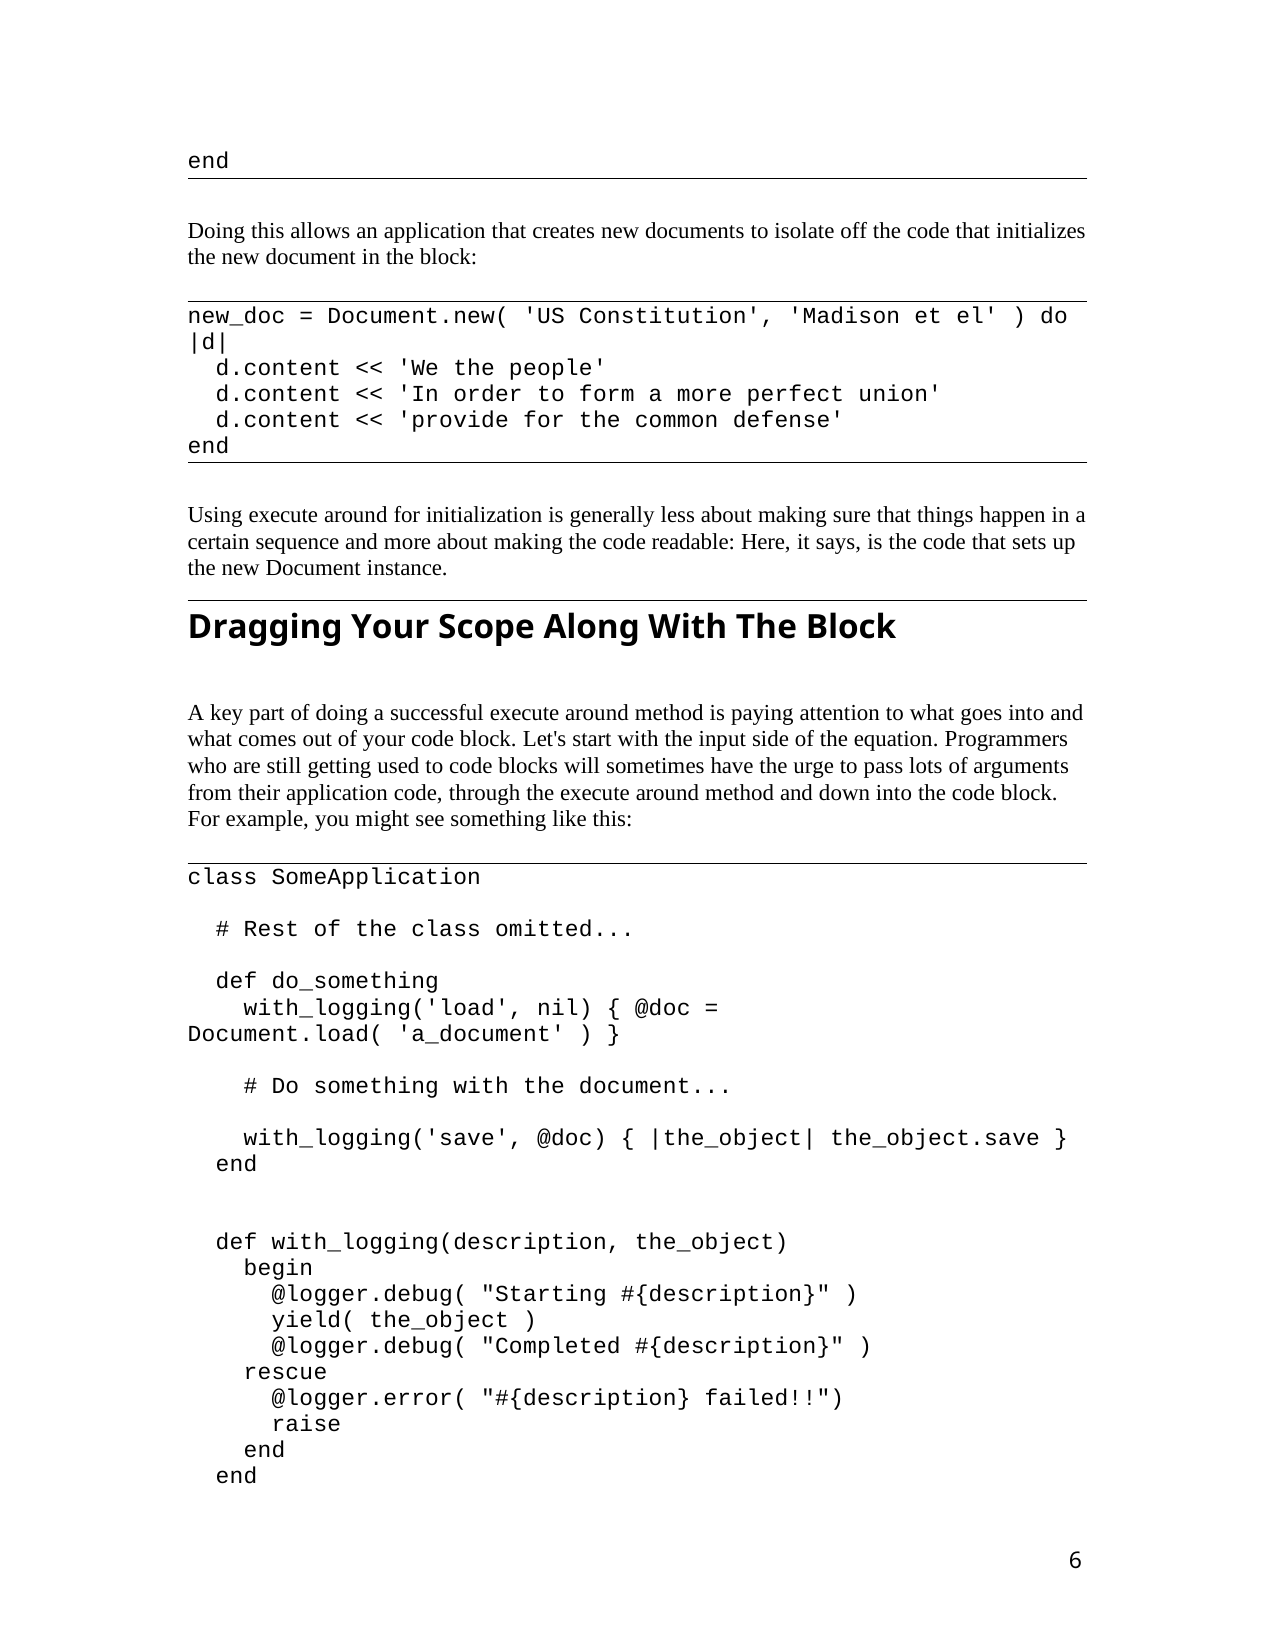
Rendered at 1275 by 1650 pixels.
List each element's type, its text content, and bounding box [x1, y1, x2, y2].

text A key part of doing a successful execute around method is paying attention to what goes into and what comes out of your code block. Let's start with the input side of the equation. Programmers who are still getting used to code blocks will sometimes have the urge to pass lots of arguments from their application code, through the execute around method and down into the code block. For example, you might see something like this: [187, 699, 1087, 831]
text end [187, 1152, 1087, 1178]
text with_logging('load', nil) { @doc = Document.load( 'a_document' ) } [187, 996, 1087, 1048]
text raise [187, 1413, 1087, 1439]
text @logger.error( "#{description} failed!!") [187, 1387, 1087, 1413]
text d.content << 'provide for the common defense' [187, 408, 1087, 434]
text with_logging('save', @doc) { |the_object| the_object.save } [187, 1126, 1087, 1152]
text end [187, 1439, 1087, 1465]
text def do_something [187, 970, 1087, 996]
text Using execute around for initialization is generally less about making sure that things happen in a certain sequence and more about making the code readable: Here, it says, is the code that sets up the new Document instance. [187, 501, 1087, 581]
text yield( the_object ) [187, 1308, 1087, 1334]
text class SomeApplication [187, 864, 1087, 892]
text rescue [187, 1361, 1087, 1387]
text @logger.debug( "Completed #{description}" ) [187, 1334, 1087, 1361]
text # Rest of the class omitted... [187, 918, 1087, 944]
text end [187, 150, 1087, 179]
text def with_logging(description, the_object) [187, 1230, 1087, 1256]
text # Do something with the document... [187, 1074, 1087, 1100]
text Dragging Your Scope Along With The Block [187, 601, 1087, 649]
text end [187, 434, 1087, 463]
text Doing this allows an application that creates new documents to isolate off the code that initializes the new document in the block: [187, 217, 1087, 270]
text new_doc = Document.new( 'US Constitution', 'Madison et el' ) do |d| [187, 302, 1087, 356]
text d.content << 'We the people' [187, 356, 1087, 382]
text d.content << 'In order to form a more perfect union' [187, 382, 1087, 408]
text @logger.debug( "Starting #{description}" ) [187, 1282, 1087, 1308]
text begin [187, 1256, 1087, 1282]
text end [187, 1465, 1087, 1491]
